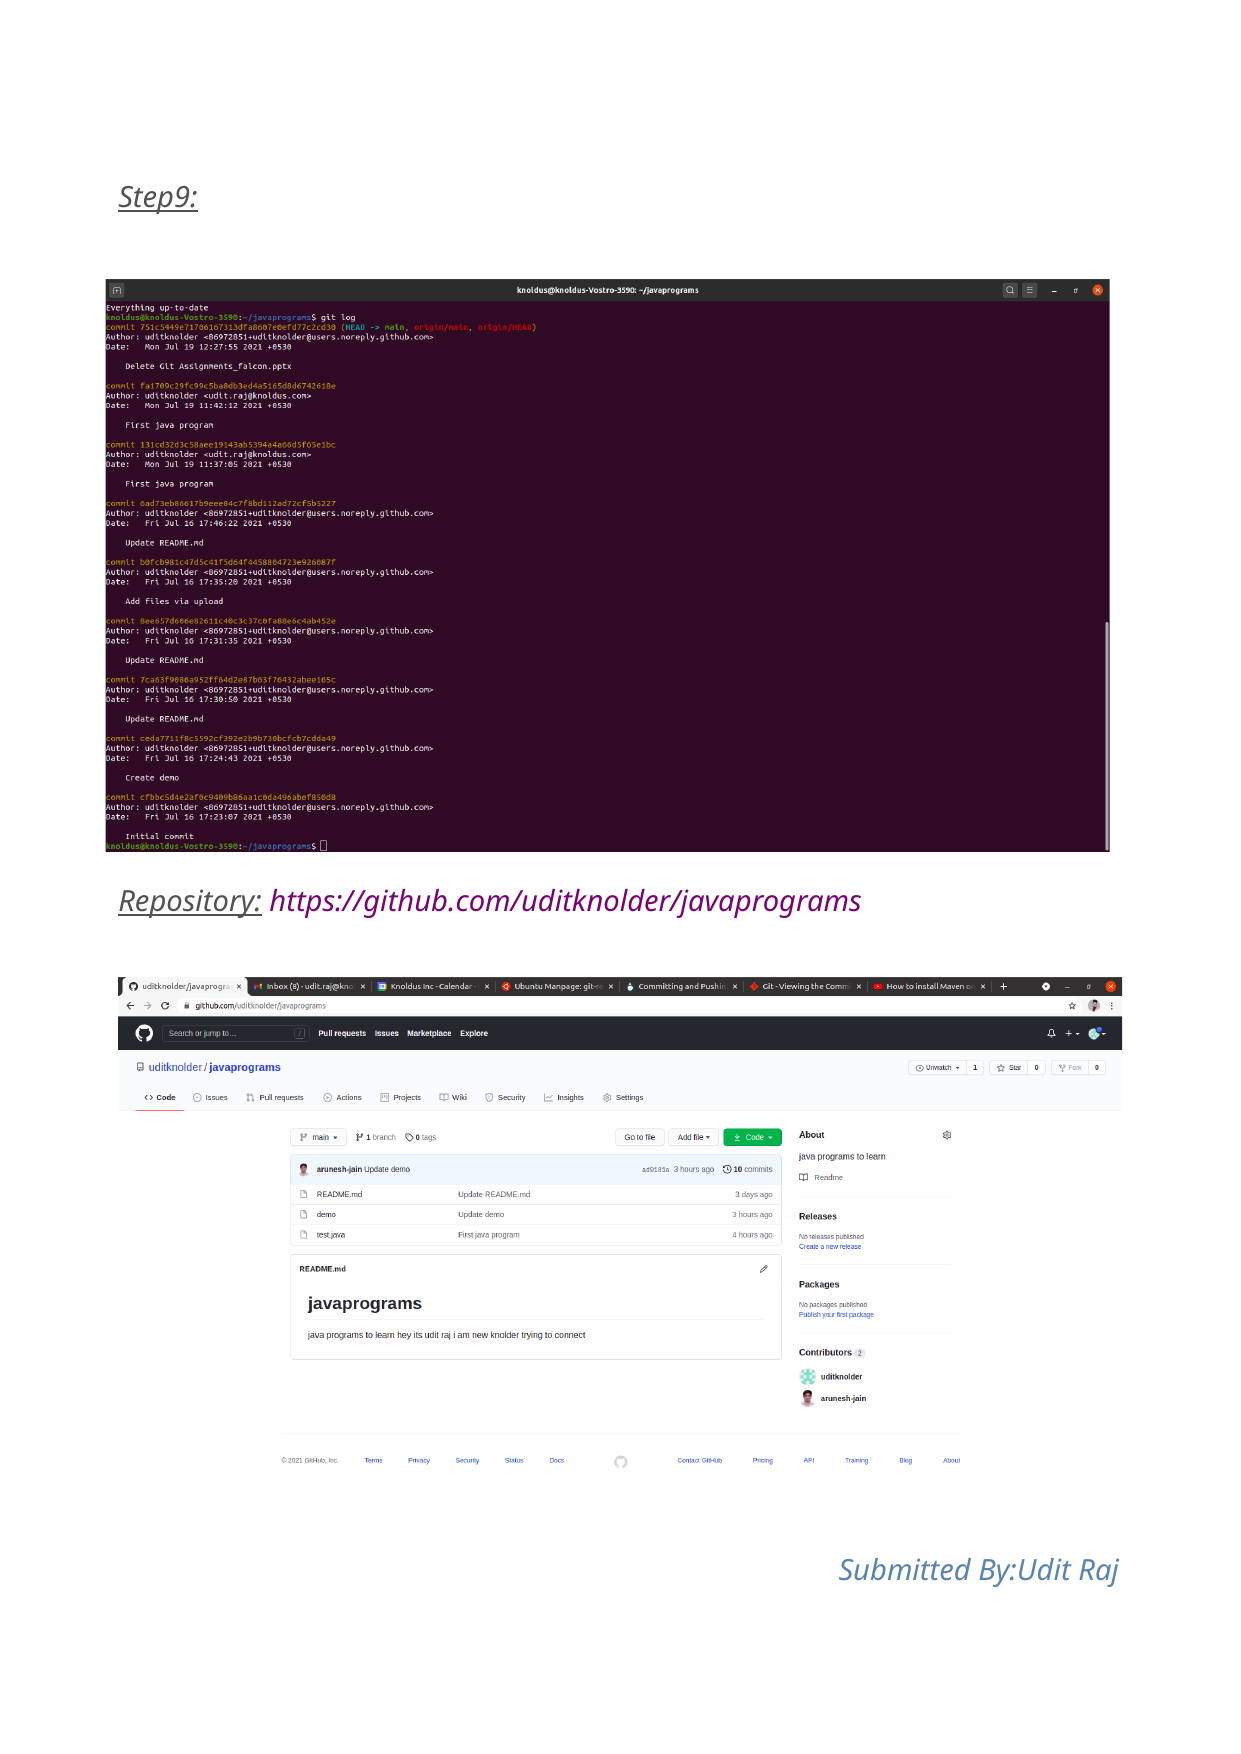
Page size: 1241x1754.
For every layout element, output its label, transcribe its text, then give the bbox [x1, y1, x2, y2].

text Step9: [118, 176, 1122, 216]
picture [118, 977, 1123, 1550]
text Submitted By:Udit Raj [118, 1550, 1122, 1589]
text Repository: https://github.com/uditknolder/javaprograms [118, 880, 1122, 920]
picture [105, 279, 1110, 852]
